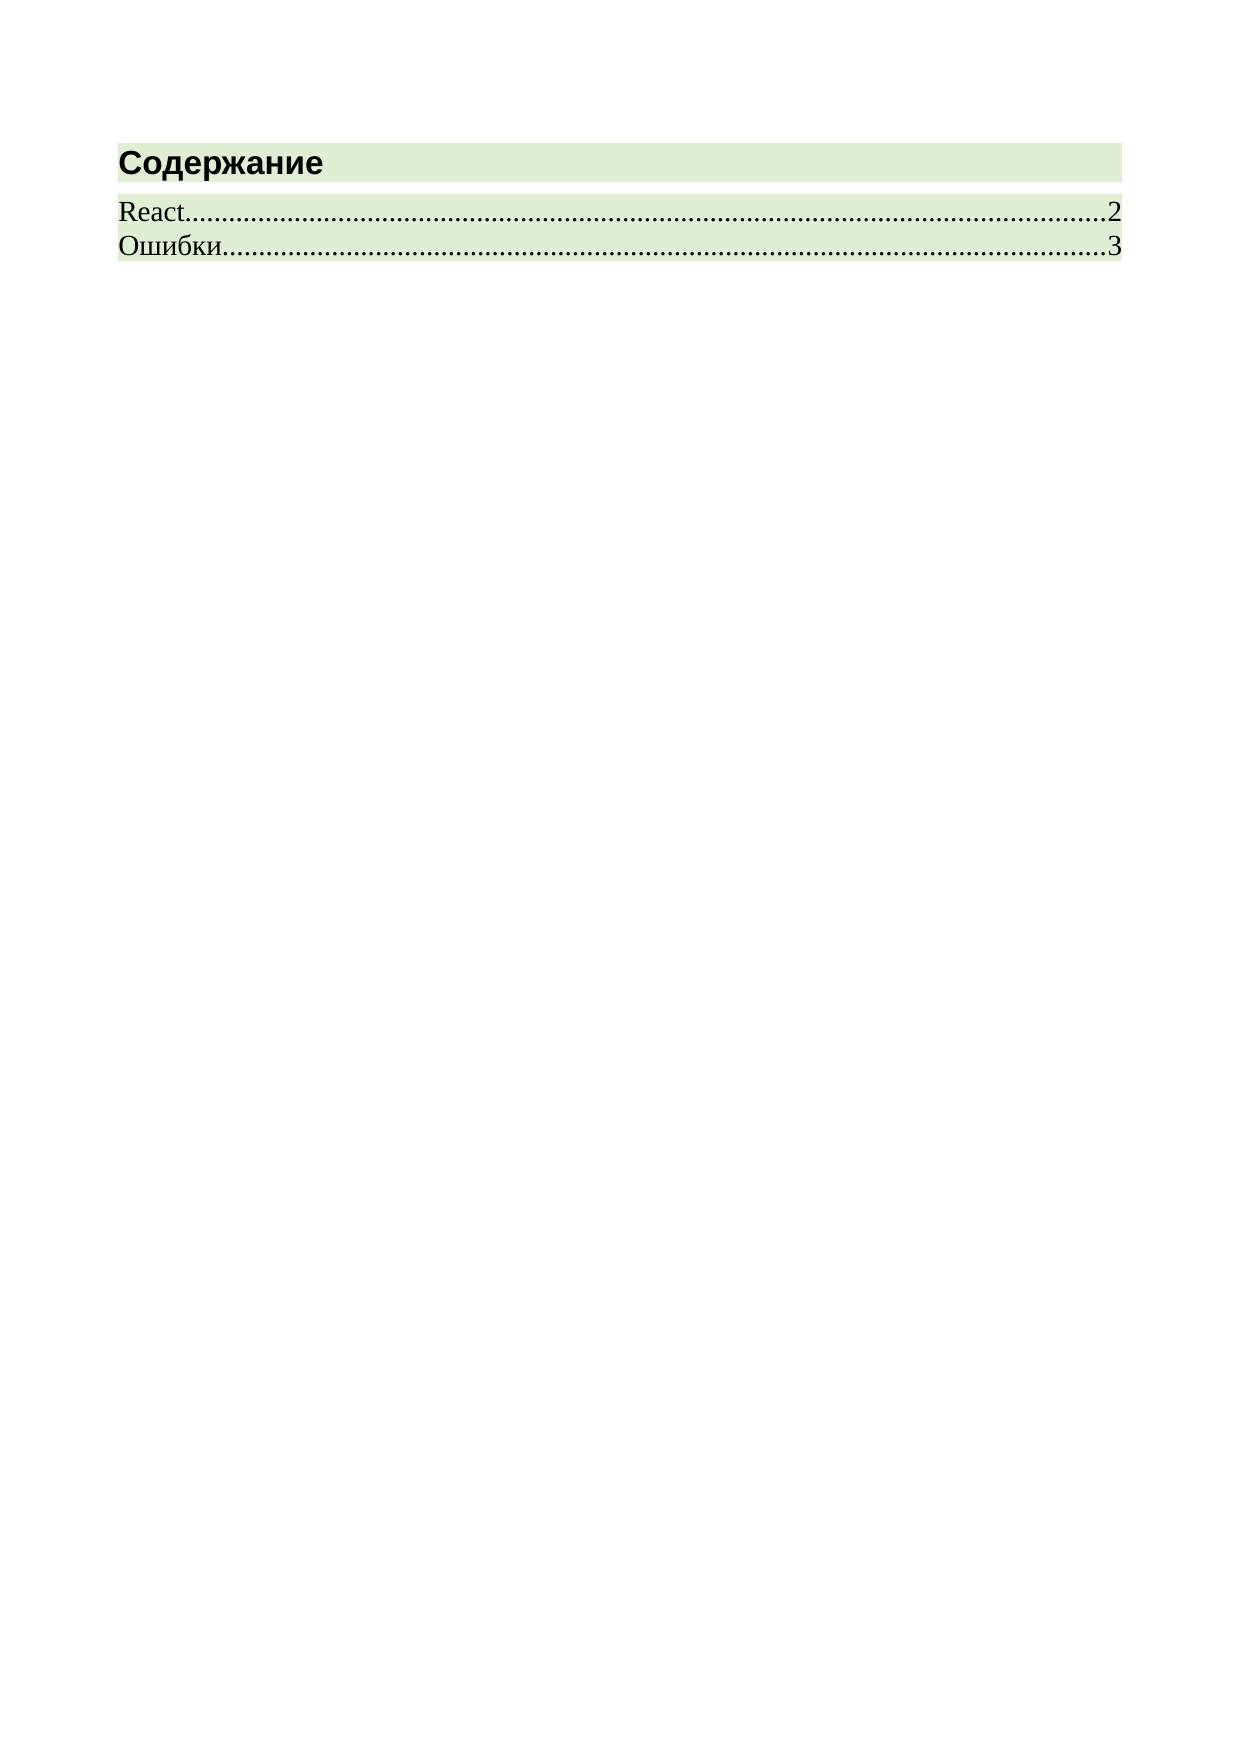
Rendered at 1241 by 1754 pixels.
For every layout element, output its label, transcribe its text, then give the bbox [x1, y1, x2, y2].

text React 2 [118, 194, 1122, 228]
text Ошибки 3 [118, 228, 1122, 261]
subtitle Содержание [118, 143, 1122, 182]
